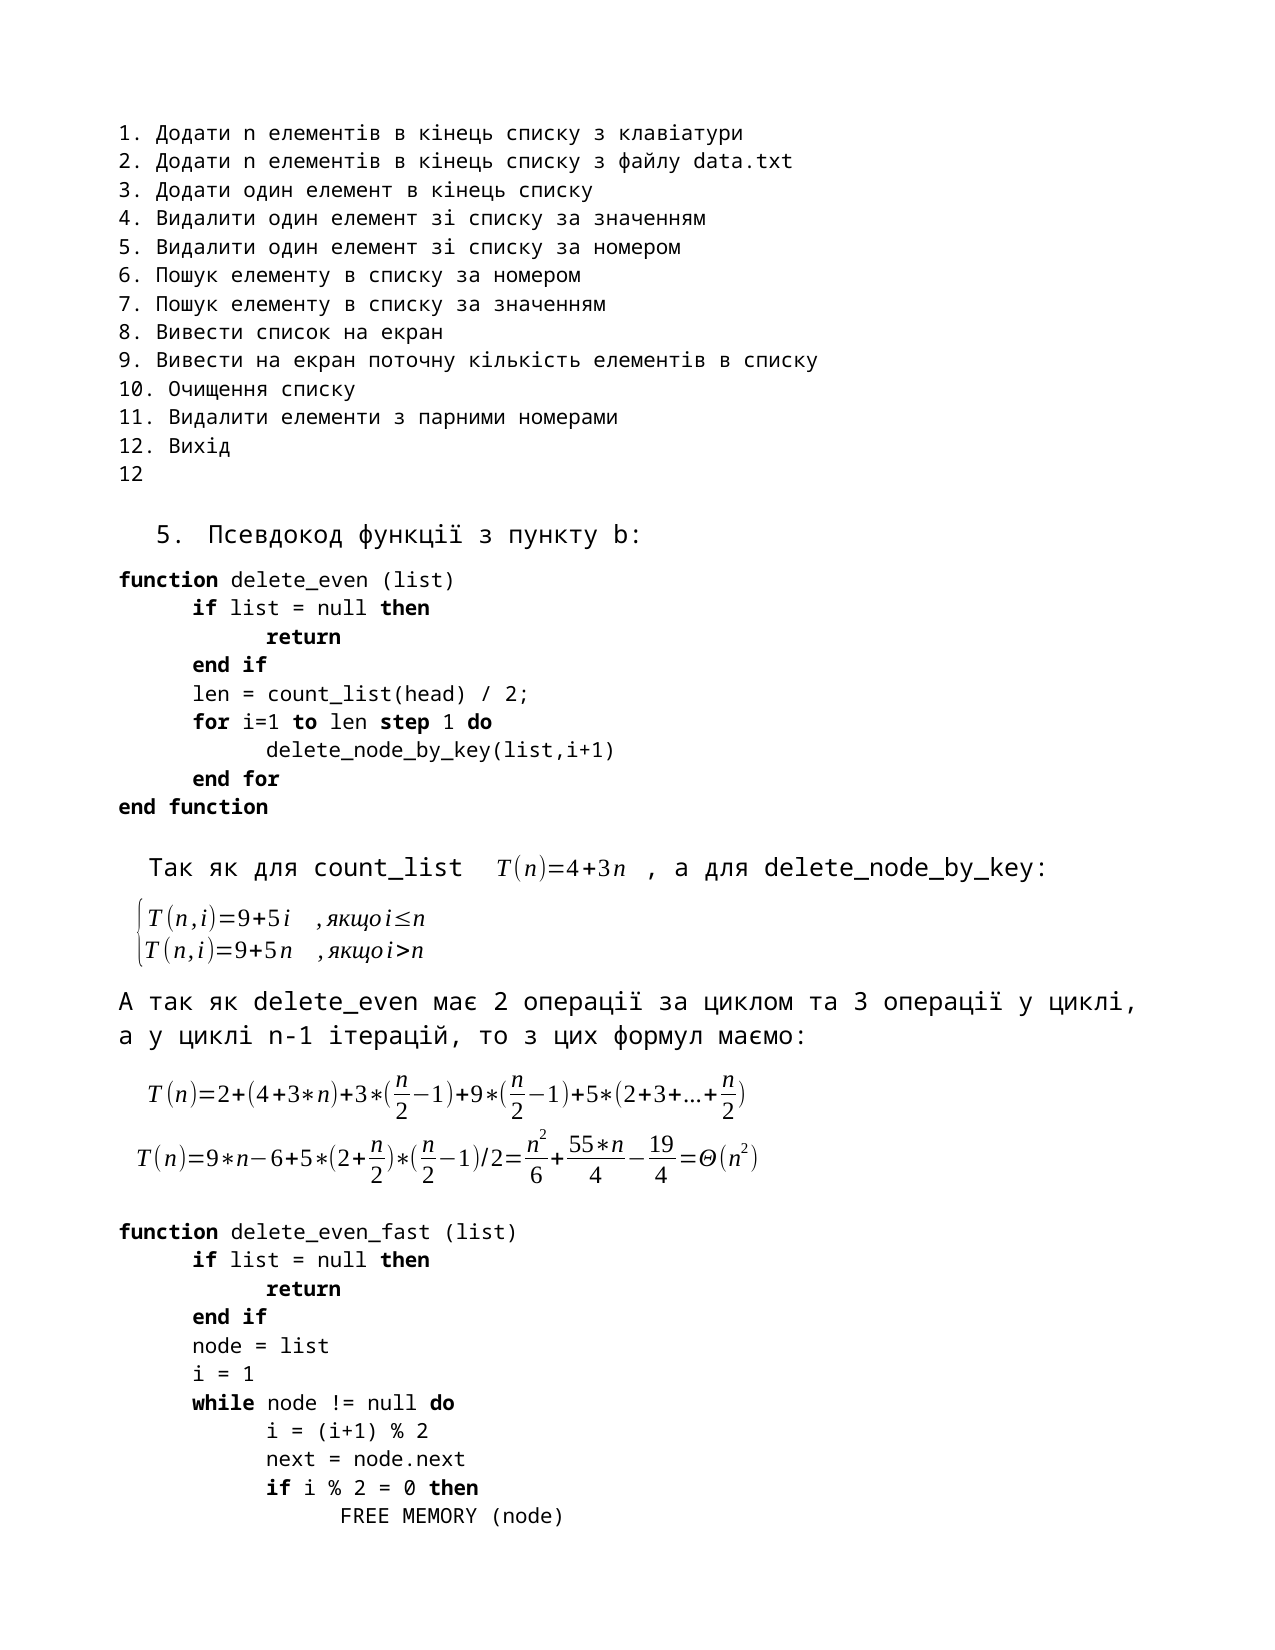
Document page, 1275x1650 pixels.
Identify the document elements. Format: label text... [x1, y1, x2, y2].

text end if [118, 650, 1157, 679]
text next = node.next [118, 1444, 1157, 1473]
text end if [118, 1302, 1157, 1331]
text 1. Додати n елементів в кінець списку з клавіатури [118, 118, 1157, 147]
text 9. Вивести на екран поточну кількість елементів в списку [118, 346, 1157, 374]
text if i % 2 = 0 then [118, 1473, 1157, 1501]
text 11. Видалити елементи з парними номерами [118, 402, 1157, 431]
text FREE MEMORY (node) [118, 1501, 1157, 1530]
text 4. Видалити один елемент зі списку за значенням [118, 203, 1157, 232]
text function delete_even_fast (list) [118, 1217, 1157, 1245]
text Так як для count_list , а для delete_node_by_key: [118, 849, 1157, 883]
text len = count_list(head) / 2; [118, 679, 1157, 707]
text for i=1 to len step 1 do [118, 707, 1157, 736]
text return [118, 622, 1157, 650]
text 10. Очищення списку [118, 374, 1157, 402]
list Псевдокод функції з пункту b: [156, 516, 1157, 550]
text while node != null do [118, 1388, 1157, 1416]
text 2. Додати n елементів в кінець списку з файлу data.txt [118, 147, 1157, 175]
text if list = null then [118, 593, 1157, 622]
text end function [118, 792, 1157, 821]
text i = (i+1) % 2 [118, 1416, 1157, 1444]
text 12 [118, 459, 1157, 488]
text 8. Вивести список на екран [118, 317, 1157, 346]
text function delete_even (list) [118, 565, 1157, 593]
text delete_node_by_key(list,i+1) [118, 736, 1157, 764]
text 6. Пошук елементу в списку за номером [118, 260, 1157, 289]
text i = 1 [118, 1359, 1157, 1388]
text 5. Видалити один елемент зі списку за номером [118, 232, 1157, 260]
text node = list [118, 1331, 1157, 1359]
text 12. Вихід [118, 431, 1157, 459]
text return [118, 1274, 1157, 1302]
text А так як delete_even має 2 операції за циклом та 3 операції у циклі, а у циклі n-1 ітерацій, то з цих формул маємо: [118, 983, 1157, 1051]
text end for [118, 764, 1157, 792]
text 7. Пошук елементу в списку за значенням [118, 289, 1157, 317]
text 3. Додати один елемент в кінець списку [118, 175, 1157, 203]
text if list = null then [118, 1245, 1157, 1274]
